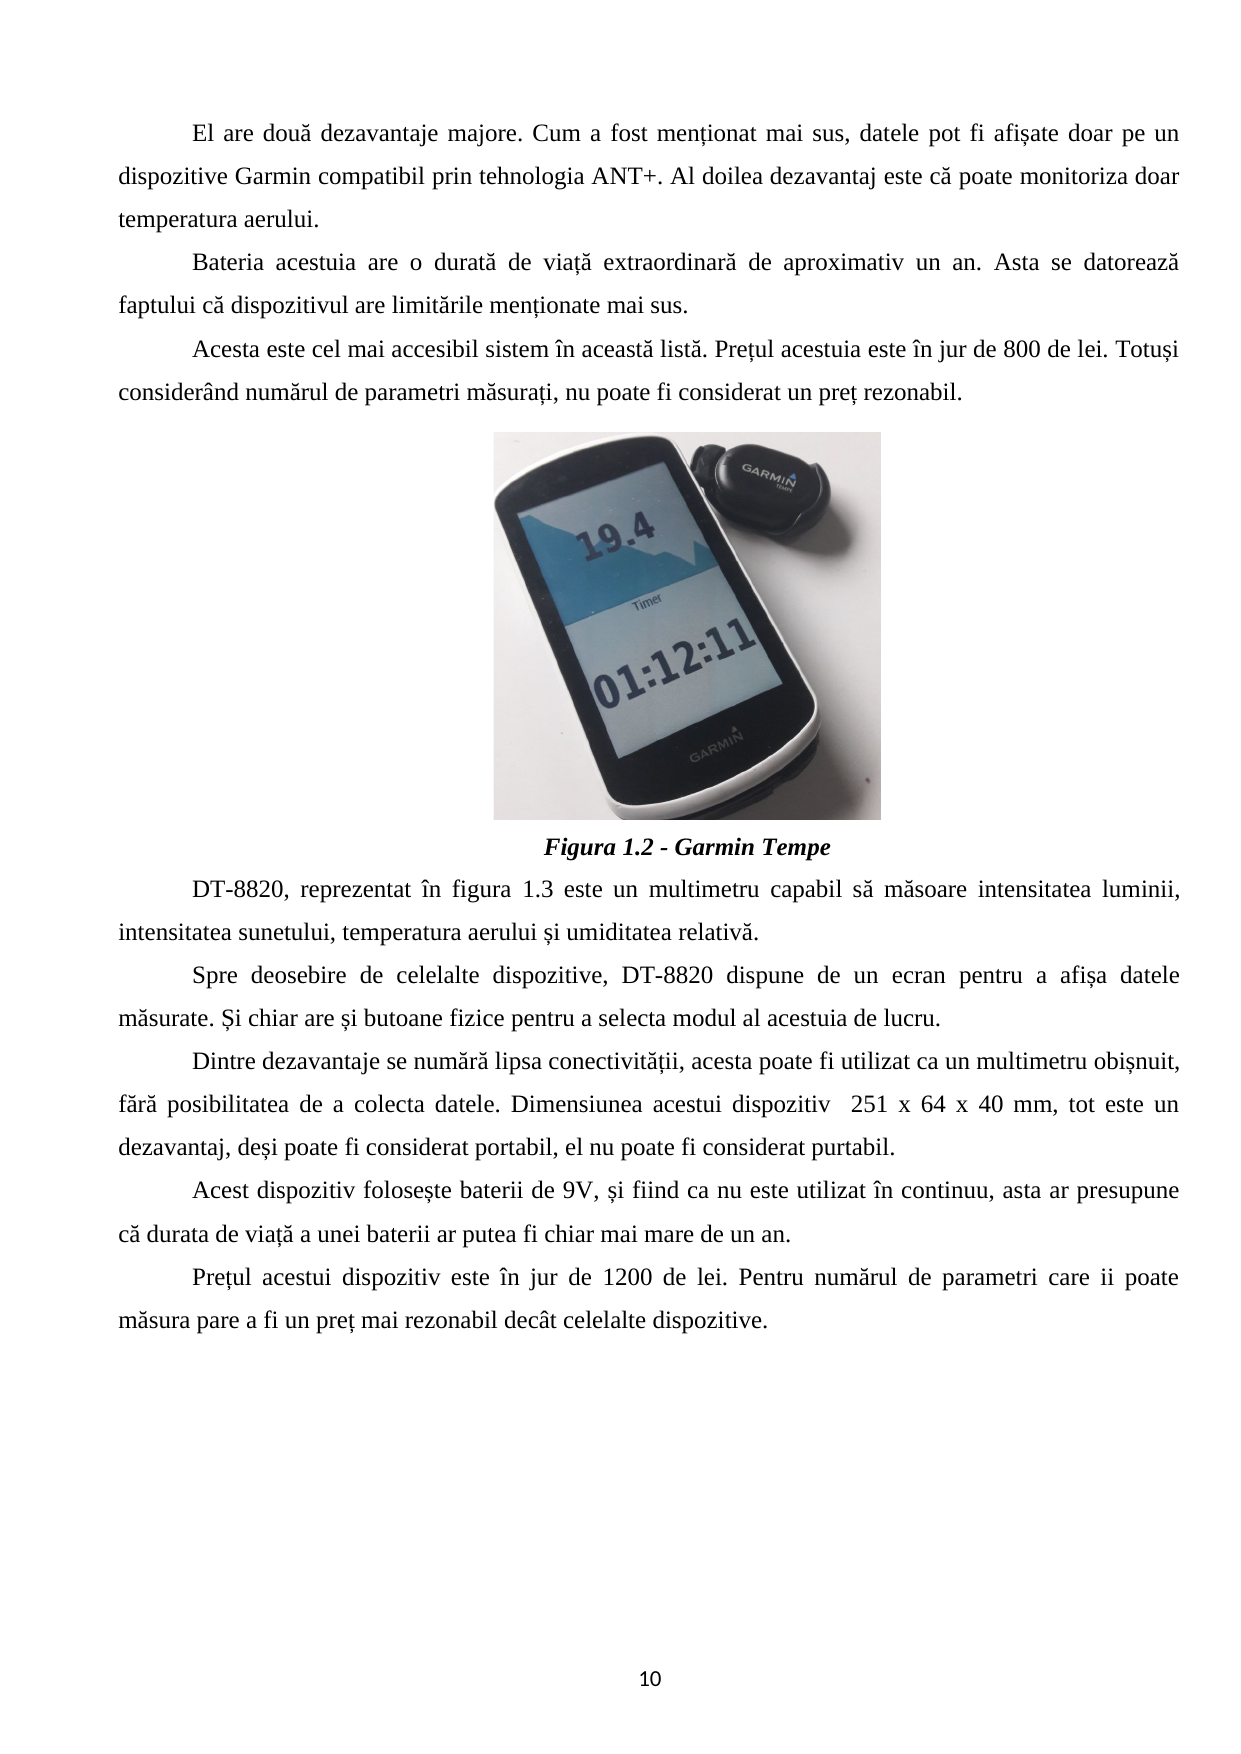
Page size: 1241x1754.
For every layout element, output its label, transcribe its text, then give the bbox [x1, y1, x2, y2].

text Acesta este cel mai accesibil sistem în această listă. Prețul acestuia este în jur de 800 de lei. Totuși considerând numărul de parametri măsurați, nu poate fi considerat un preț rezonabil. [118, 334, 1181, 406]
text Bateria acestuia are o durată de viață extraordinară de aproximativ un an. Asta se datorează faptului că dispozitivul are limitările menționate mai sus. [118, 247, 1181, 319]
text Prețul acestui dispozitiv este în jur de 1200 de lei. Pentru numărul de parametri care ii poate măsura pare a fi un preț mai rezonabil decât celelalte dispozitive. [118, 1262, 1181, 1334]
text Spre deosebire de celelalte dispozitive, DT-8820 dispune de un ecran pentru a afișa datele măsurate. Și chiar are și butoane fizice pentru a selecta modul al acestuia de lucru. [118, 960, 1181, 1032]
picture [493, 432, 881, 820]
text DT-8820, reprezentat în figura 1.3 este un multimetru capabil să măsoare intensitatea luminii, intensitatea sunetului, temperatura aerului și umiditatea relativă. [118, 874, 1181, 946]
list Figura 1.2 - Garmin Tempe [156, 832, 1181, 861]
text El are două dezavantaje majore. Cum a fost menționat mai sus, datele pot fi afișate doar pe un dispozitive Garmin compatibil prin tehnologia ANT+. Al doilea dezavantaj este că poate monitoriza doar temperatura aerului. [118, 118, 1181, 233]
text Dintre dezavantaje se numără lipsa conectivității, acesta poate fi utilizat ca un multimetru obișnuit, fără posibilitatea de a colecta datele. Dimensiunea acestui dispozitiv 251 x 64 x 40 mm, tot este un dezavantaj, deși poate fi considerat portabil, el nu poate fi considerat purtabil. [118, 1046, 1181, 1161]
text Acest dispozitiv folosește baterii de 9V, și fiind ca nu este utilizat în continuu, asta ar presupune că durata de viață a unei baterii ar putea fi chiar mai mare de un an. [118, 1176, 1181, 1247]
